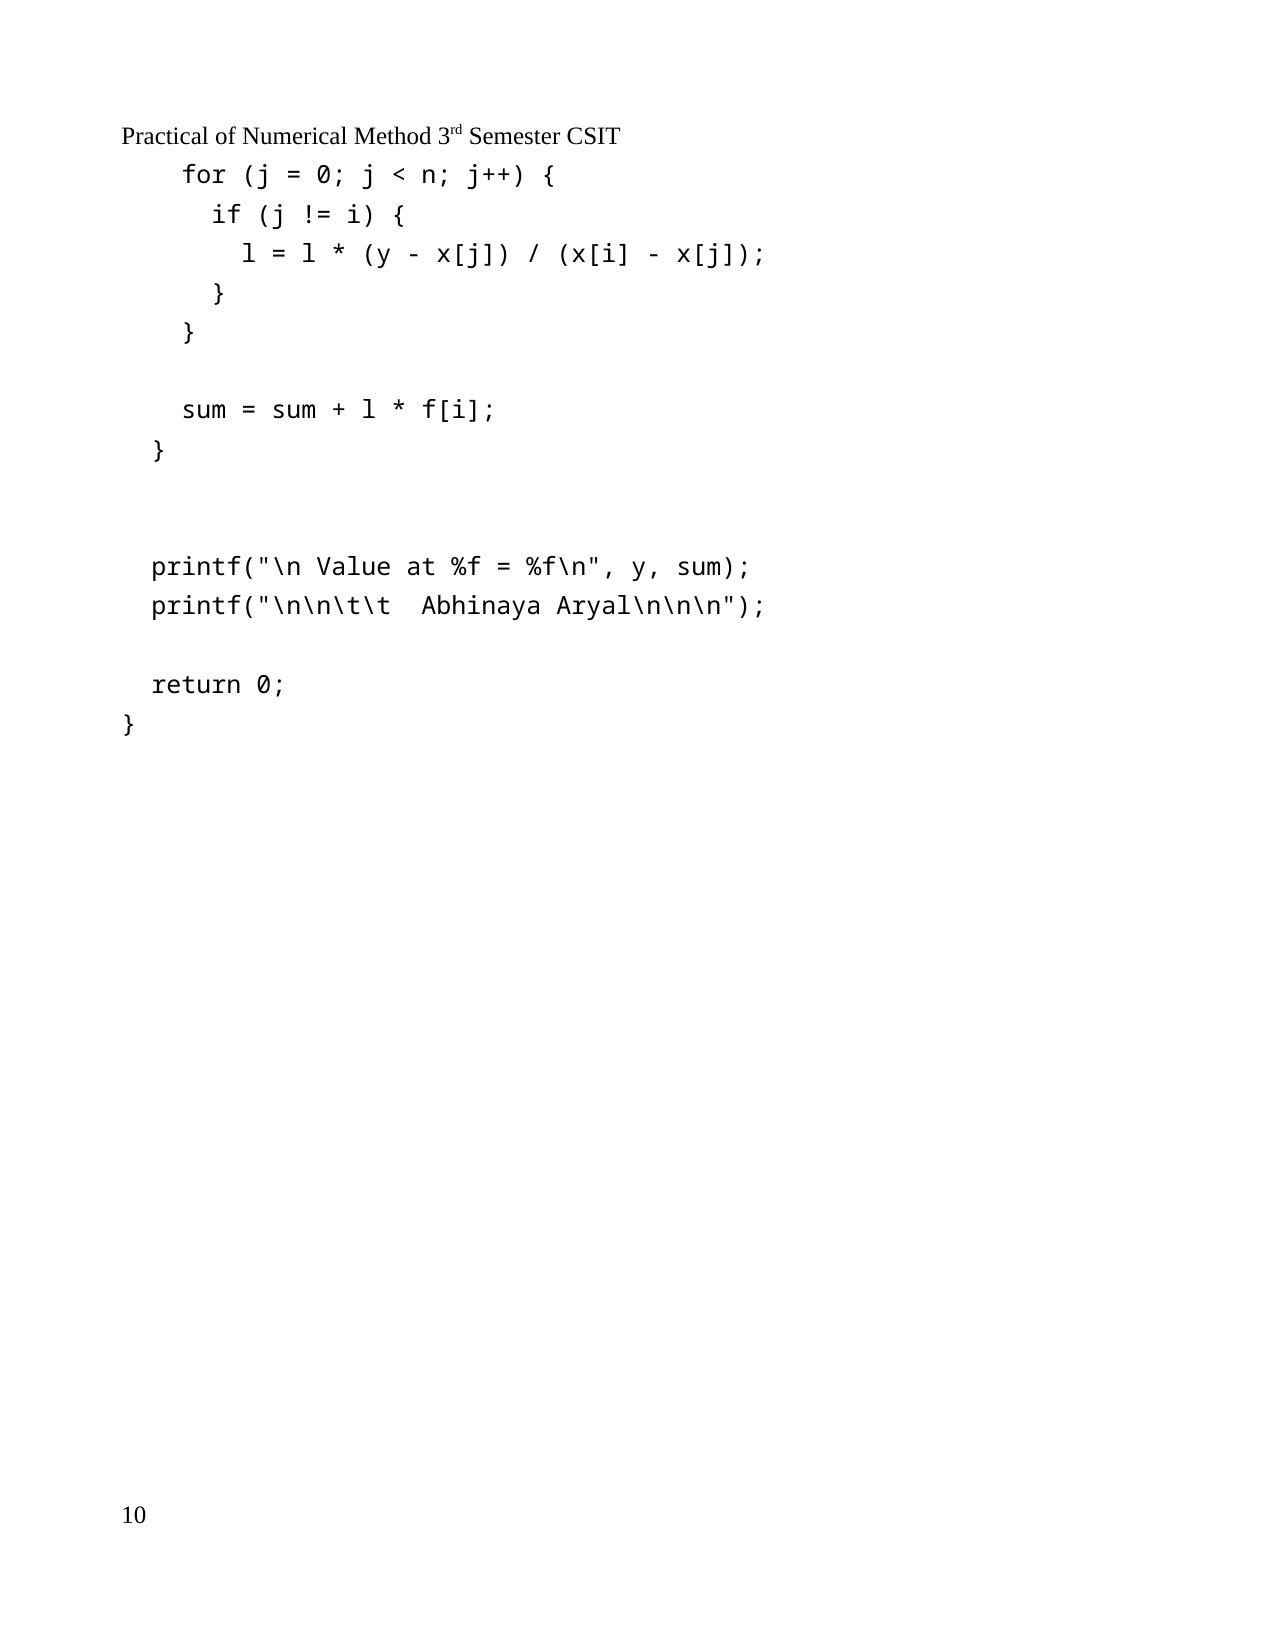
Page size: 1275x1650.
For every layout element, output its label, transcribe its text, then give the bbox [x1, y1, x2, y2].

text printf("\n\n\t\t Abhinaya Aryal\n\n\n"); [121, 588, 1154, 622]
text } [121, 706, 1154, 739]
text printf("\n Value at %f = %f\n", y, sum); [121, 549, 1154, 583]
text return 0; [121, 666, 1154, 700]
text } [121, 275, 1154, 309]
text l = l * (y - x[j]) / (x[i] - x[j]); [121, 236, 1154, 269]
text } [121, 314, 1154, 348]
text if (j != i) { [121, 196, 1154, 230]
text sum = sum + l * f[i]; [121, 392, 1154, 426]
text } [121, 431, 1154, 465]
text for (j = 0; j < n; j++) { [121, 157, 1154, 191]
